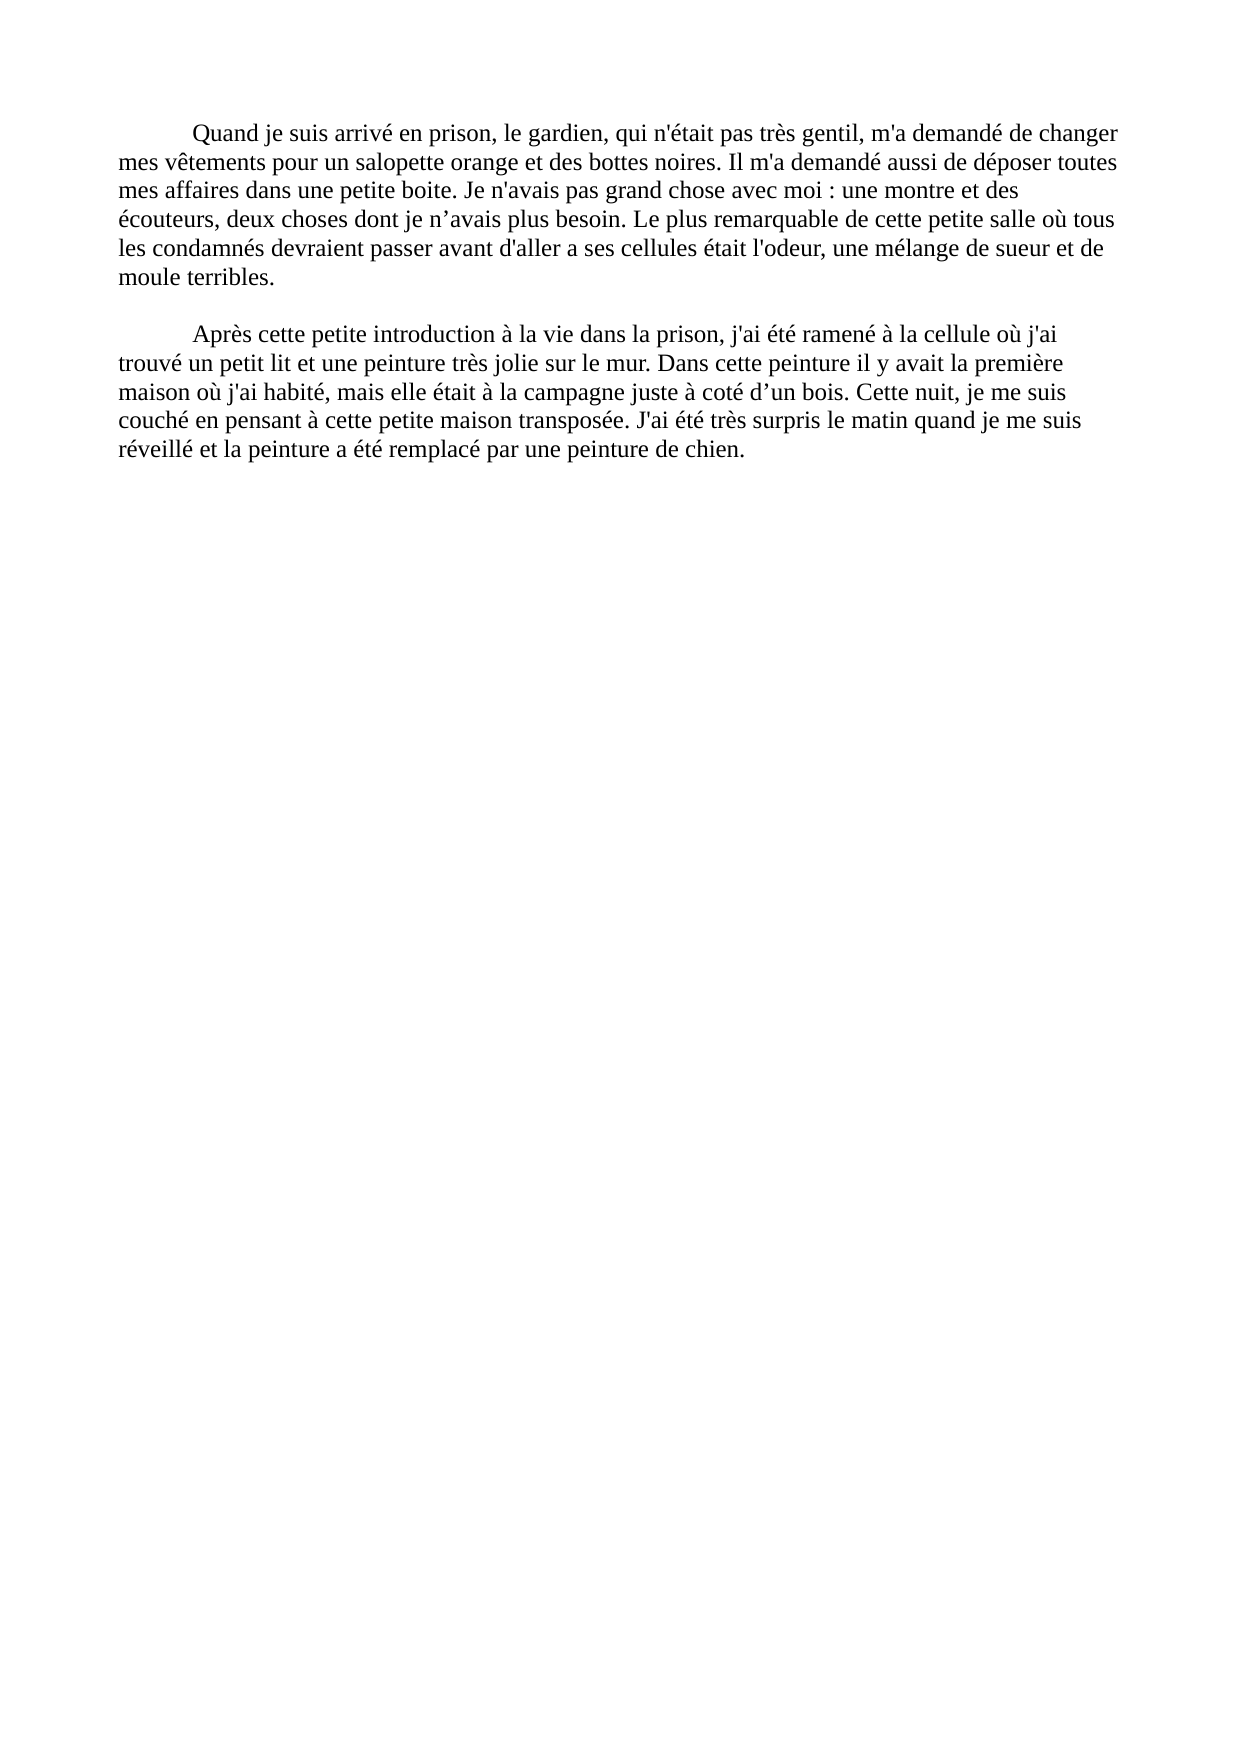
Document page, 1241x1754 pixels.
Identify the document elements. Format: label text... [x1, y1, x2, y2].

text Quand je suis arrivé en prison, le gardien, qui n'était pas très gentil, m'a demandé de changer mes vêtements pour un salopette orange et des bottes noires. Il m'a demandé aussi de déposer toutes mes affaires dans une petite boite. Je n'avais pas grand chose avec moi : une montre et des écouteurs, deux choses dont je n’avais plus besoin. Le plus remarquable de cette petite salle où tous les condamnés devraient passer avant d'aller a ses cellules était l'odeur, une mélange de sueur et de moule terribles. [118, 118, 1122, 291]
text Après cette petite introduction à la vie dans la prison, j'ai été ramené à la cellule où j'ai trouvé un petit lit et une peinture très jolie sur le mur. Dans cette peinture il y avait la première maison où j'ai habité, mais elle était à la campagne juste à coté d’un bois. Cette nuit, je me suis couché en pensant à cette petite maison transposée. J'ai été très surpris le matin quand je me suis réveillé et la peinture a été remplacé par une peinture de chien. [118, 319, 1122, 463]
